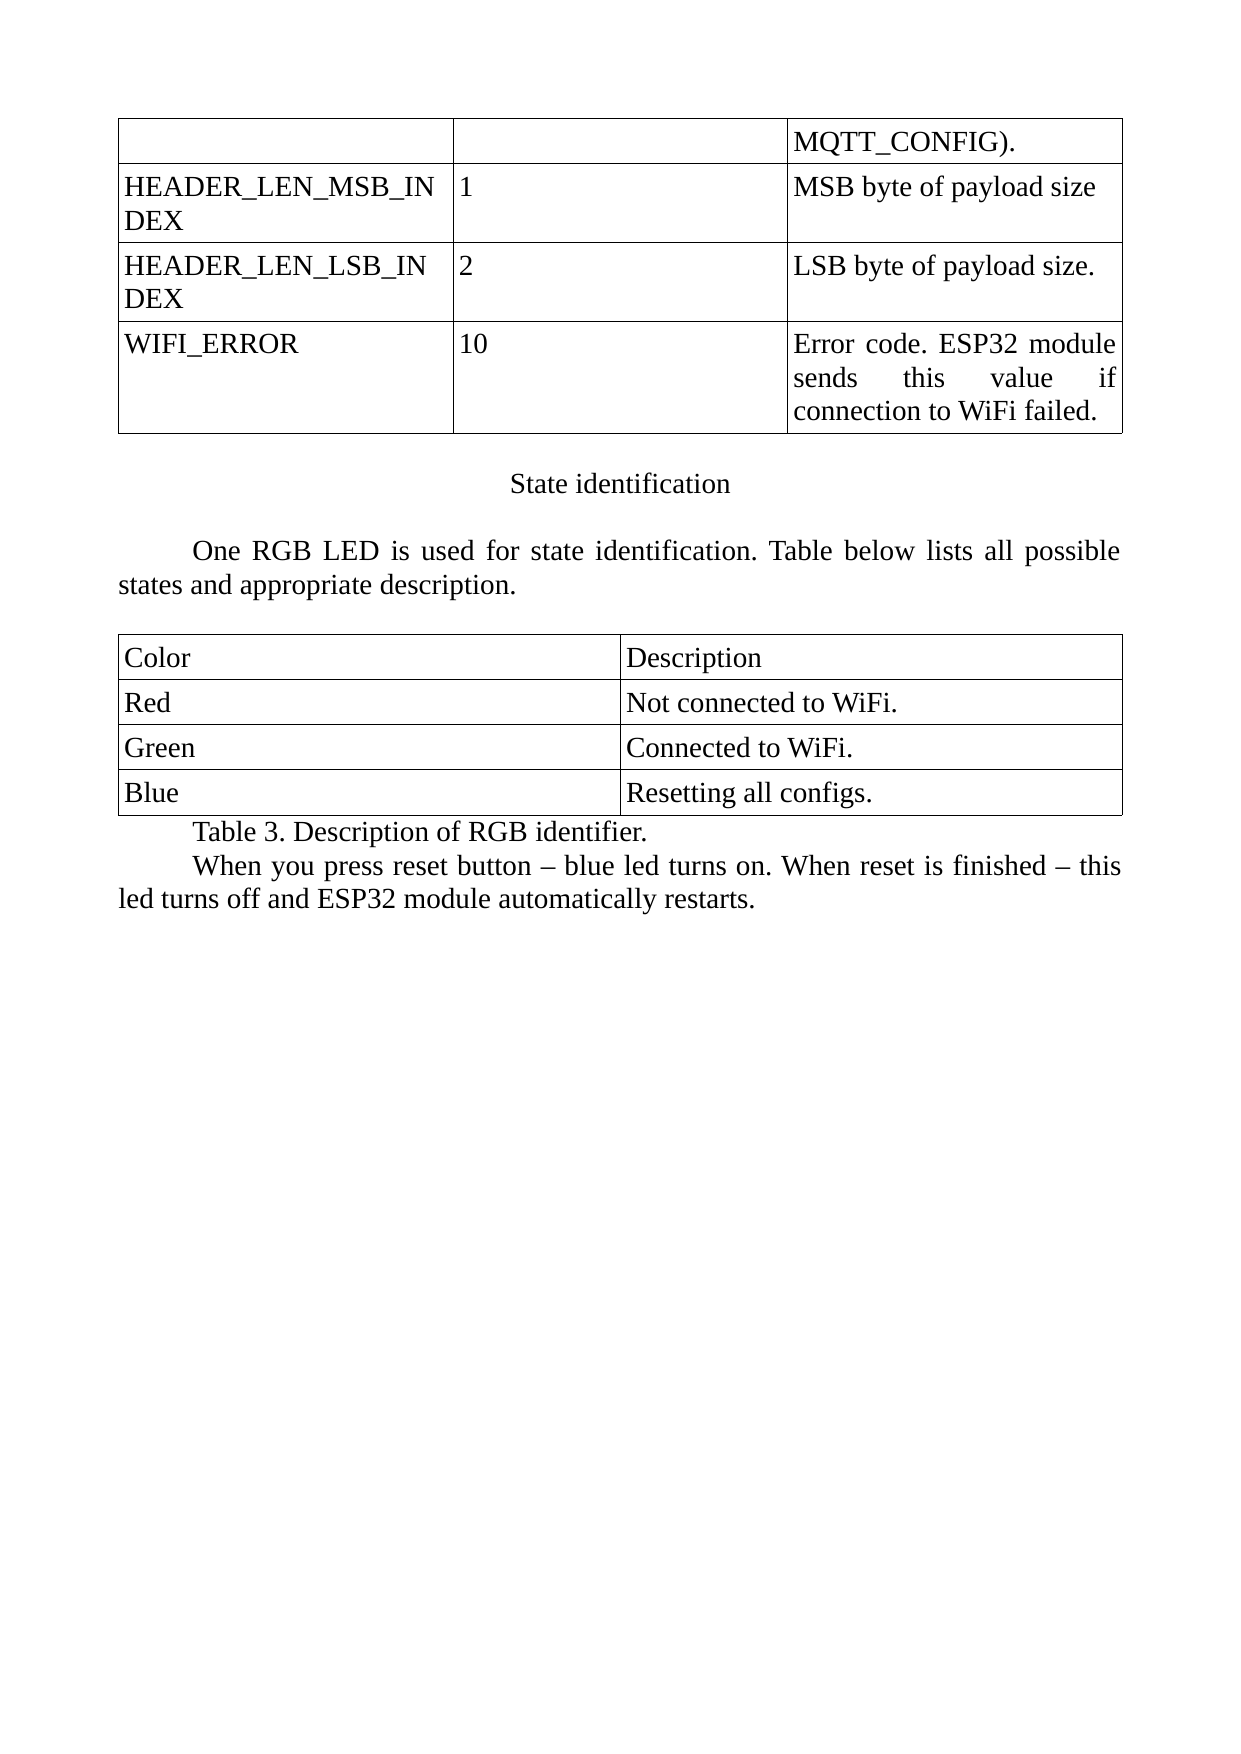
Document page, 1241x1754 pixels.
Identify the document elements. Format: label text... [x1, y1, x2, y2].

text Table 3. Description of RGB identifier. [118, 816, 1122, 848]
table_cell MSB byte of payload size [788, 164, 1122, 242]
table_cell Not connected to WiFi. [621, 680, 1122, 724]
table_header Color [119, 635, 620, 679]
table_cell Error code. ESP32 module sends this value if connection to WiFi failed. [788, 322, 1122, 433]
table_cell HEADER_LEN_LSB_INDEX [119, 243, 453, 321]
table_cell Blue [119, 770, 620, 814]
table_cell LSB byte of payload size. [788, 243, 1122, 321]
table_cell [454, 119, 787, 163]
table_cell 10 [454, 322, 787, 433]
table_cell Red [119, 680, 620, 724]
table_cell WIFI_ERROR [119, 322, 453, 433]
text State identification [118, 466, 1122, 500]
table_cell Green [119, 725, 620, 769]
text One RGB LED is used for state identification. Table below lists all possible states and appropriate description. [118, 533, 1122, 601]
table_cell Resetting all configs. [621, 770, 1122, 814]
table_cell MQTT_CONFIG). [788, 119, 1122, 163]
table_cell [119, 119, 453, 163]
table_cell HEADER_LEN_MSB_INDEX [119, 164, 453, 242]
table_cell 1 [454, 164, 787, 242]
text When you press reset button – blue led turns on. When reset is finished – this led turns off and ESP32 module automatically restarts. [118, 848, 1122, 915]
table_header Description [621, 635, 1122, 679]
table_cell Connected to WiFi. [621, 725, 1122, 769]
table_cell 2 [454, 243, 787, 321]
